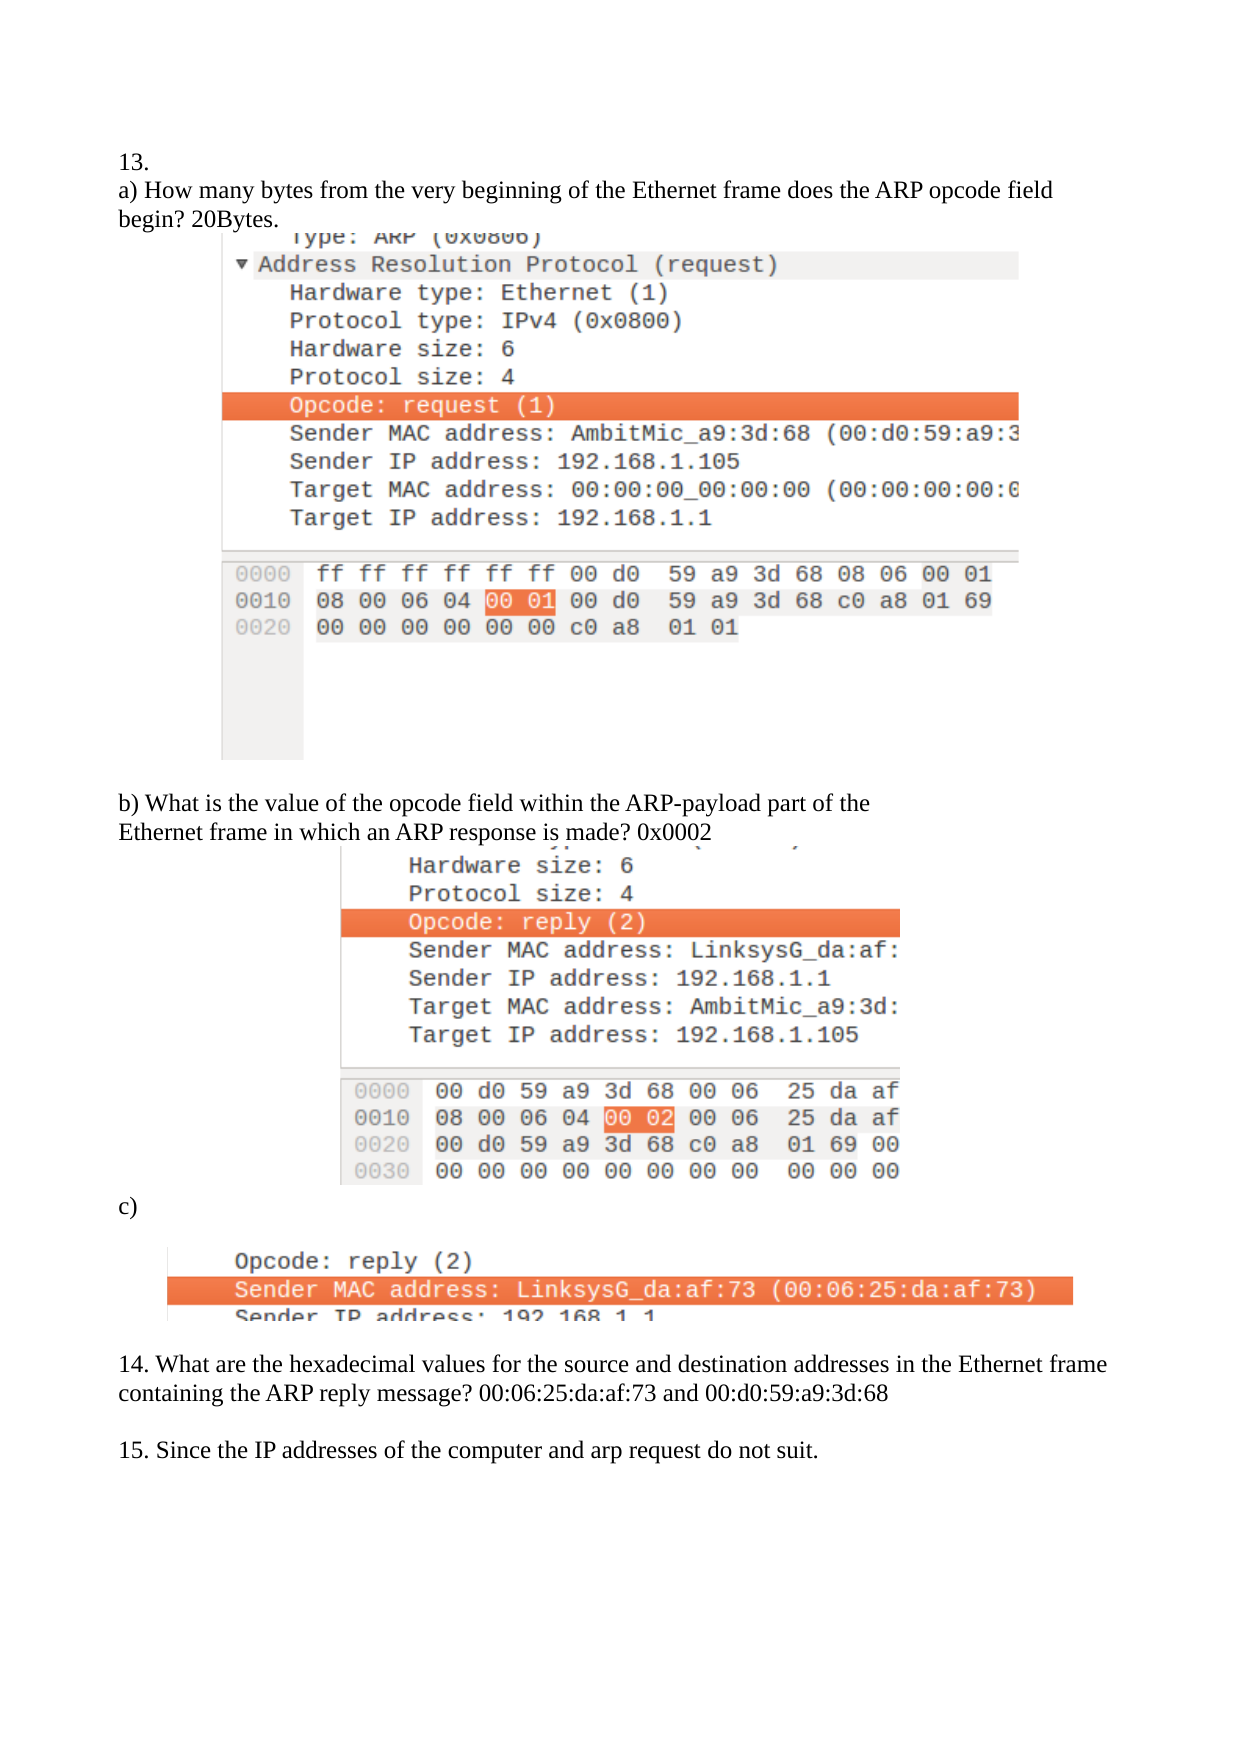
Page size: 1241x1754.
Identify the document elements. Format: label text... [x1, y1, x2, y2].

picture [167, 1247, 1074, 1321]
picture [221, 233, 1019, 760]
picture [340, 846, 900, 1185]
text b) What is the value of the opcode field within the ARP-payload part of the [118, 788, 1122, 817]
text Ethernet frame in which an ARP response is made? 0x0002 [118, 817, 1122, 846]
text 13. [118, 118, 1122, 176]
text 15. Since the IP addresses of the computer and arp request do not suit. [118, 1436, 1122, 1464]
text c) [118, 1191, 1122, 1220]
text a) How many bytes from the very beginning of the Ethernet frame does the ARP opcode field begin? 20Bytes. [118, 176, 1122, 233]
text 14. What are the hexadecimal values for the source and destination addresses in the Ethernet frame containing the ARP reply message? 00:06:25:da:af:73 and 00:d0:59:a9:3d:68 [118, 1349, 1122, 1407]
